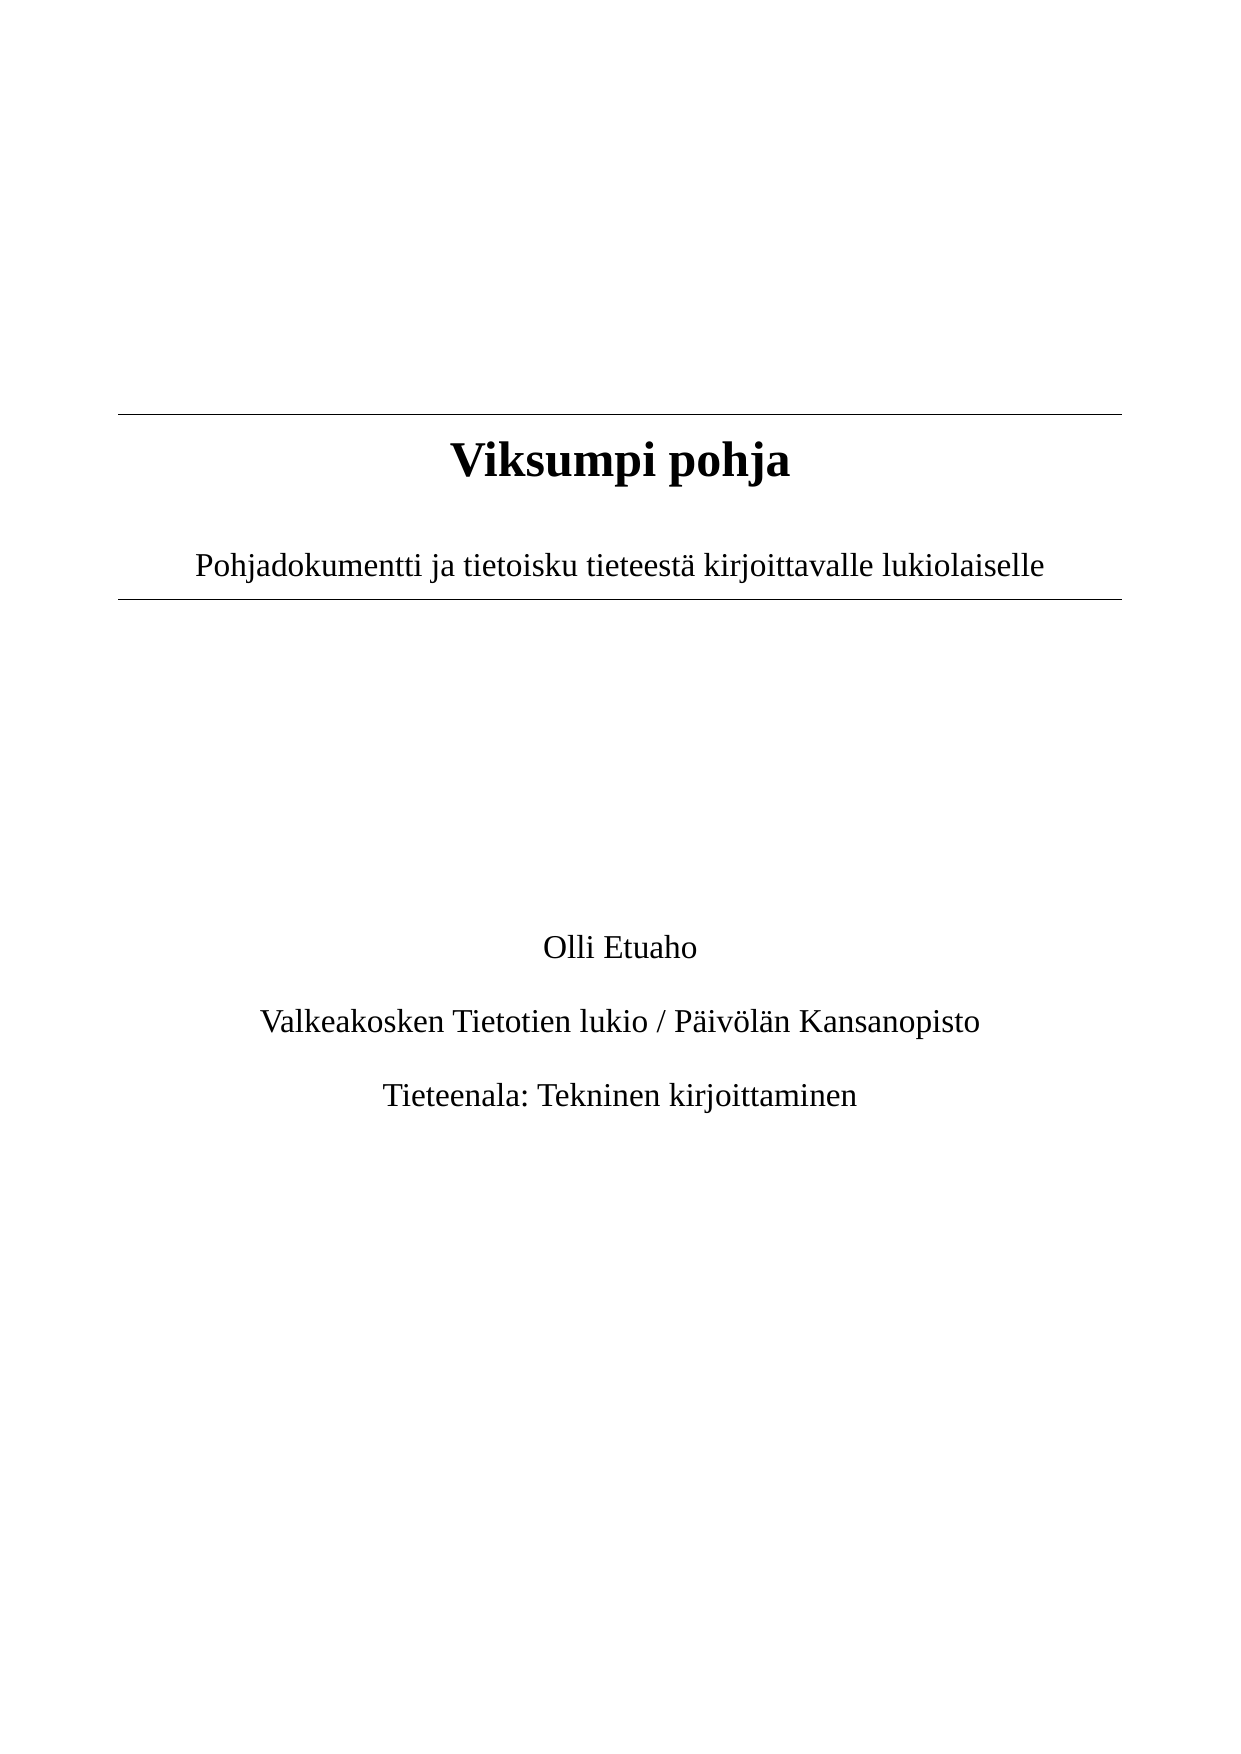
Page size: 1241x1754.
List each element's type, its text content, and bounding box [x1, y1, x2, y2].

title Viksumpi pohja [118, 415, 1122, 487]
text Olli Etuaho [118, 927, 1122, 966]
text Tieteenala: Tekninen kirjoittaminen [118, 1075, 1122, 1113]
text Valkeakosken Tietotien lukio / Päivölän Kansanopisto [118, 1001, 1122, 1039]
subtitle Pohjadokumentti ja tietoisku tieteestä kirjoittavalle lukiolaiselle [118, 530, 1122, 599]
